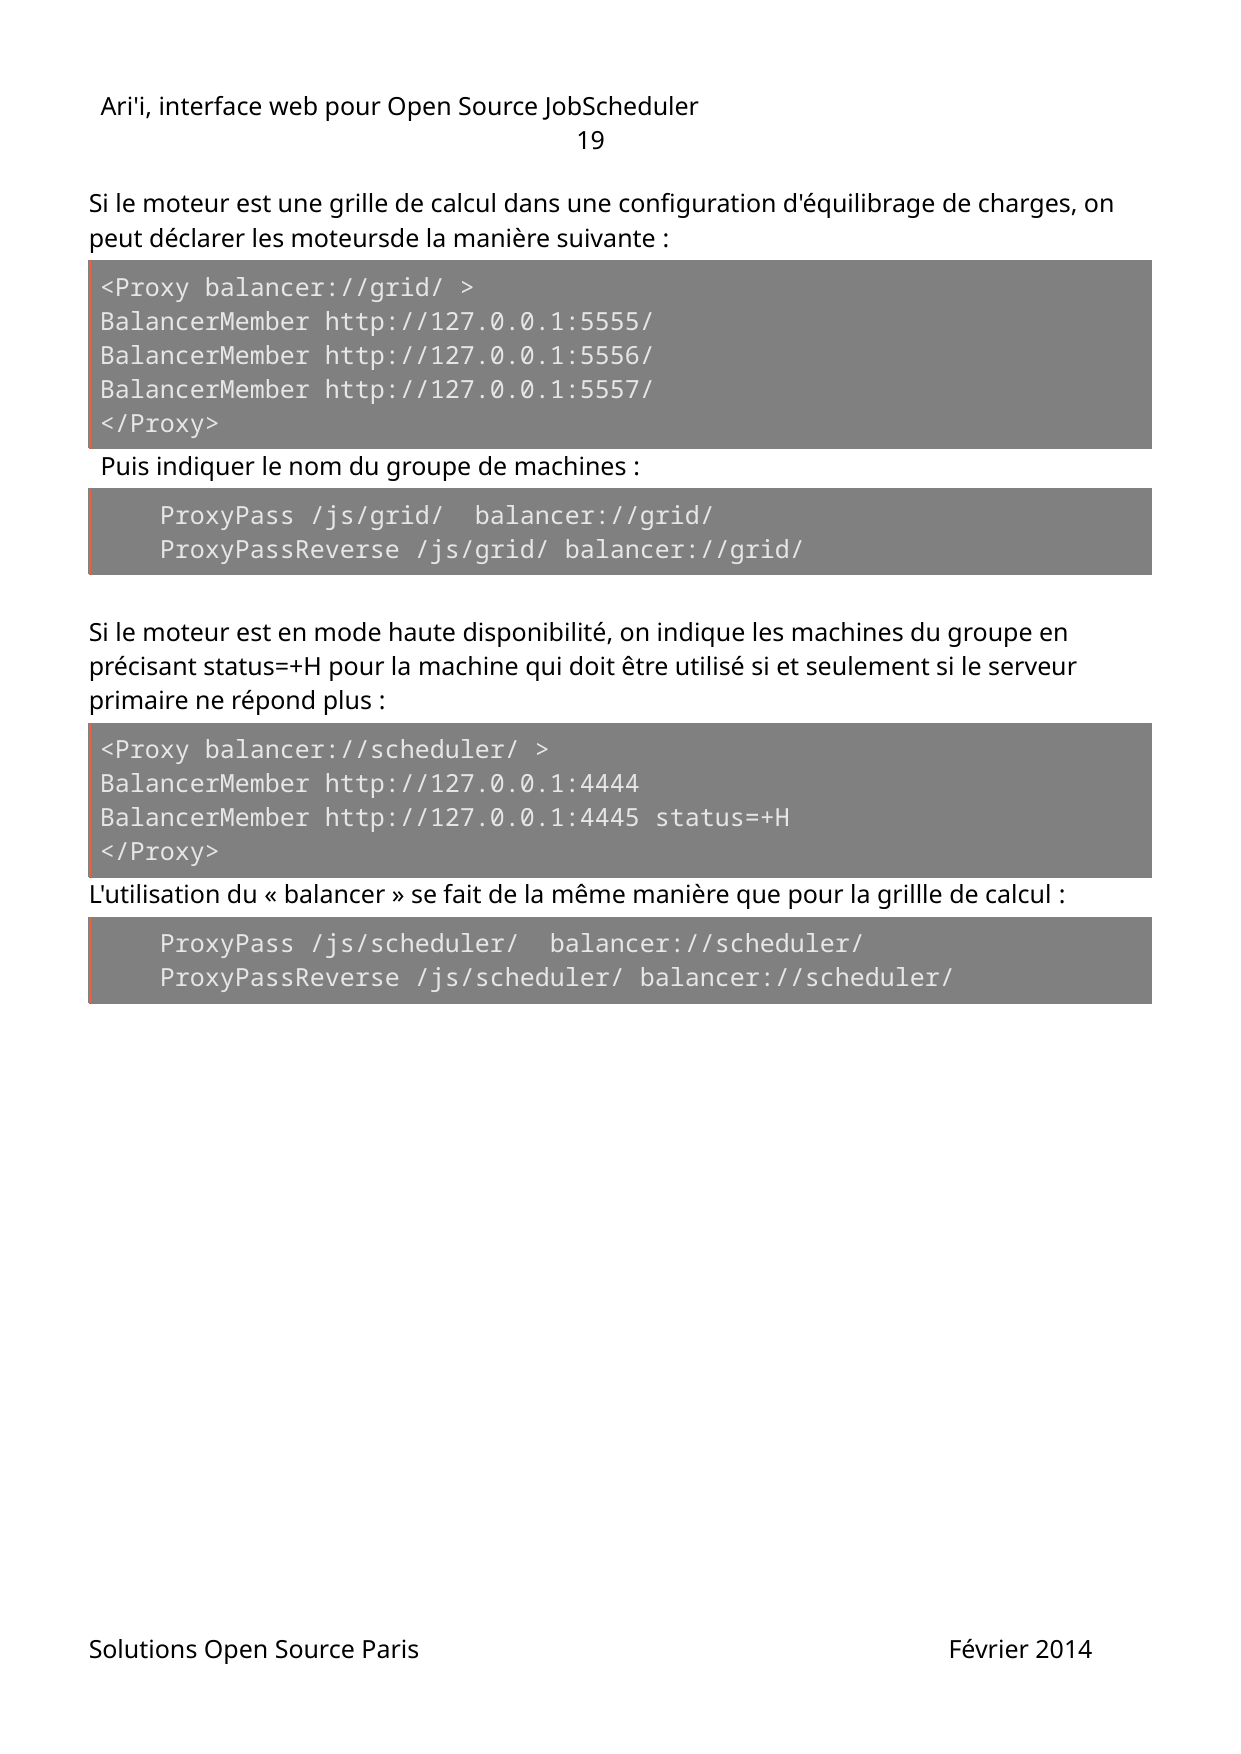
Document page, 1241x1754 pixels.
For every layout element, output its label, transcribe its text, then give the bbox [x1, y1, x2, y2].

text <Proxy balancer://grid/ > [91, 261, 1151, 294]
text ProxyPass /js/grid/ balancer://grid/ [91, 490, 1151, 522]
text BalancerMember http://127.0.0.1:5557/ [91, 362, 1151, 396]
text Si le moteur est une grille de calcul dans une configuration d'équilibrage de charges, on peut déclarer les moteursde la manière suivante : [88, 186, 1152, 254]
text Si le moteur est en mode haute disponibilité, on indique les machines du groupe en précisant status=+H pour la machine qui doit être utilisé si et seulement si le serveur primaire ne répond plus : [88, 614, 1152, 717]
text ProxyPassReverse /js/grid/ balancer://grid/ [91, 522, 1151, 574]
text BalancerMember http://127.0.0.1:4445 status=+H [91, 791, 1151, 825]
text </Proxy> [91, 825, 1151, 877]
text Puis indiquer le nom du groupe de machines : [88, 448, 1152, 482]
text L'utilisation du « balancer » se fait de la même manière que pour la grillle de calcul : [88, 877, 1152, 911]
text ProxyPass /js/scheduler/ balancer://scheduler/ [91, 918, 1151, 951]
text ProxyPassReverse /js/scheduler/ balancer://scheduler/ [91, 951, 1151, 1003]
text BalancerMember http://127.0.0.1:4444 [91, 757, 1151, 791]
text </Proxy> [91, 396, 1151, 448]
text BalancerMember http://127.0.0.1:5556/ [91, 328, 1151, 362]
text BalancerMember http://127.0.0.1:5555/ [91, 294, 1151, 328]
text <Proxy balancer://scheduler/ > [91, 724, 1151, 757]
